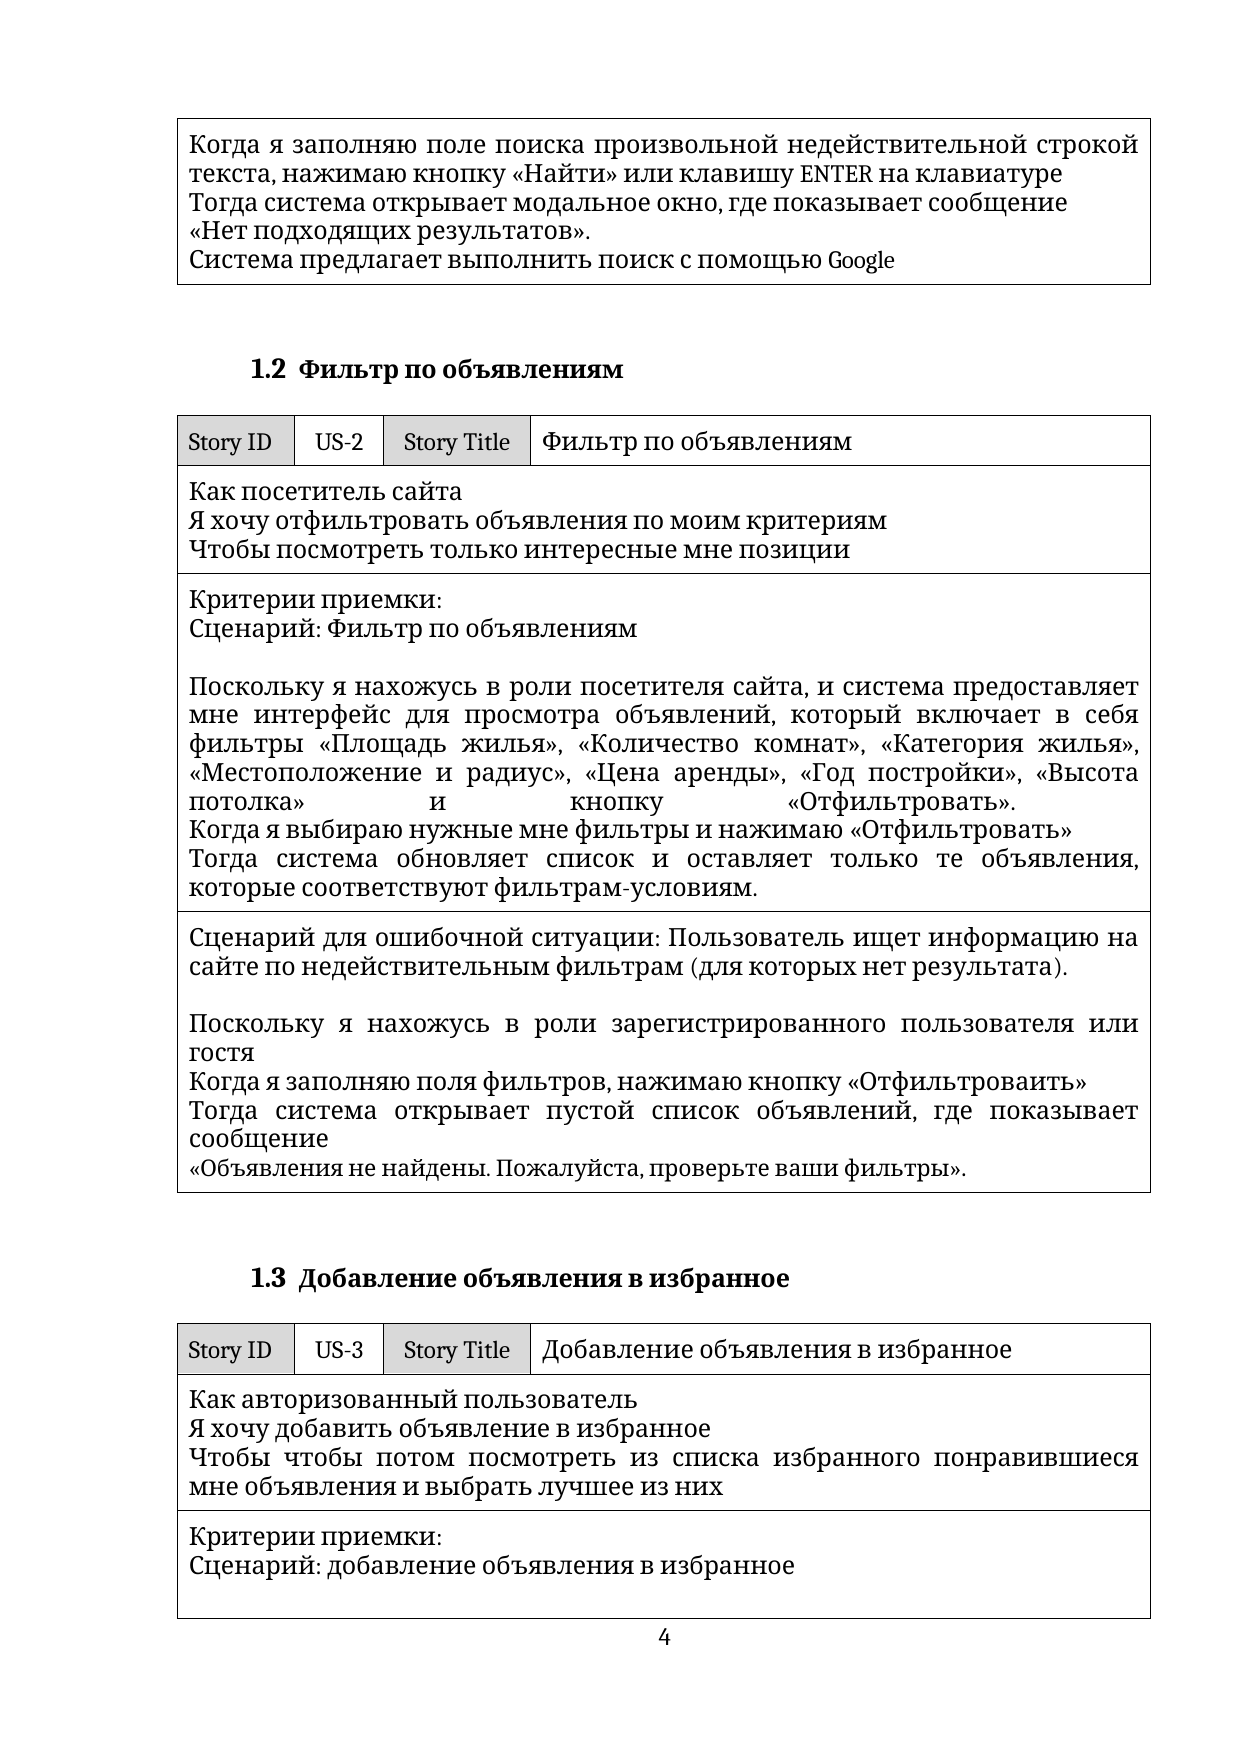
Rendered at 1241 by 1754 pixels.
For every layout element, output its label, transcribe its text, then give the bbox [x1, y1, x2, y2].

table_header Story Title [384, 1324, 530, 1373]
table_cell Как посетитель сайта Я хочу отфильтровать объявления по моим критериям Чтобы посмотреть только интересные мне позиции [178, 466, 1150, 573]
table_cell Сценарий для ошибочной ситуации: Пользователь ищет информацию на сайте по недействительным фильтрам (для которых нет результата). Поскольку я нахожусь в роли зарегистрированного пользователя или гостя Когда я заполняю поля фильтров, нажимаю кнопку «Отфильтроваить» Тогда система открывает пустой список объявлений, где показывает сообщение «Объявления не найдены. Пожалуйста, проверьте ваши фильтры». [178, 912, 1150, 1192]
table_cell Когда я заполняю поле поиска произвольной недействительной строкой текста, нажимаю кнопку «Найти» или клавишу ENTER на клавиатуре Тогда система открывает модальное окно, где показывает сообщение «Нет подходящих результатов». Система предлагает выполнить поиск с помощью Google [178, 119, 1150, 283]
table_cell Критерии приемки: Сценарий: добавление объявления в избранное [178, 1511, 1150, 1618]
table_header Story ID [178, 1324, 294, 1373]
list Добавление объявления в избранное [251, 1261, 1152, 1294]
table_header Story ID [178, 416, 294, 465]
table_header US-3 [295, 1324, 383, 1373]
table_cell Критерии приемки: Сценарий: Фильтр по объявлениям Поскольку я нахожусь в роли посетителя сайта, и система предоставляет мне интерфейс для просмотра объявлений, который включает в себя фильтры «Площадь жилья», «Количество комнат», «Категория жилья», «Местоположение и радиус», «Цена аренды», «Год постройки», «Высота потолка» и кнопку «Отфильтровать». Когда я выбираю нужные мне фильтры и нажимаю «Отфильтровать» Тогда система обновляет список и оставляет только те объявления, которые соответствуют фильтрам-условиям. [178, 574, 1150, 911]
table_header Story Title [384, 416, 530, 465]
table_header Добавление объявления в избранное [531, 1324, 1150, 1373]
table_header Фильтр по объявлениям [531, 416, 1150, 465]
list Фильтр по объявлениям [251, 353, 1152, 386]
table_header US-2 [295, 416, 383, 465]
table_cell Как авторизованный пользователь Я хочу добавить объявление в избранное Чтобы чтобы потом посмотреть из списка избранного понравившиеся мне объявления и выбрать лучшее из них [178, 1375, 1150, 1510]
